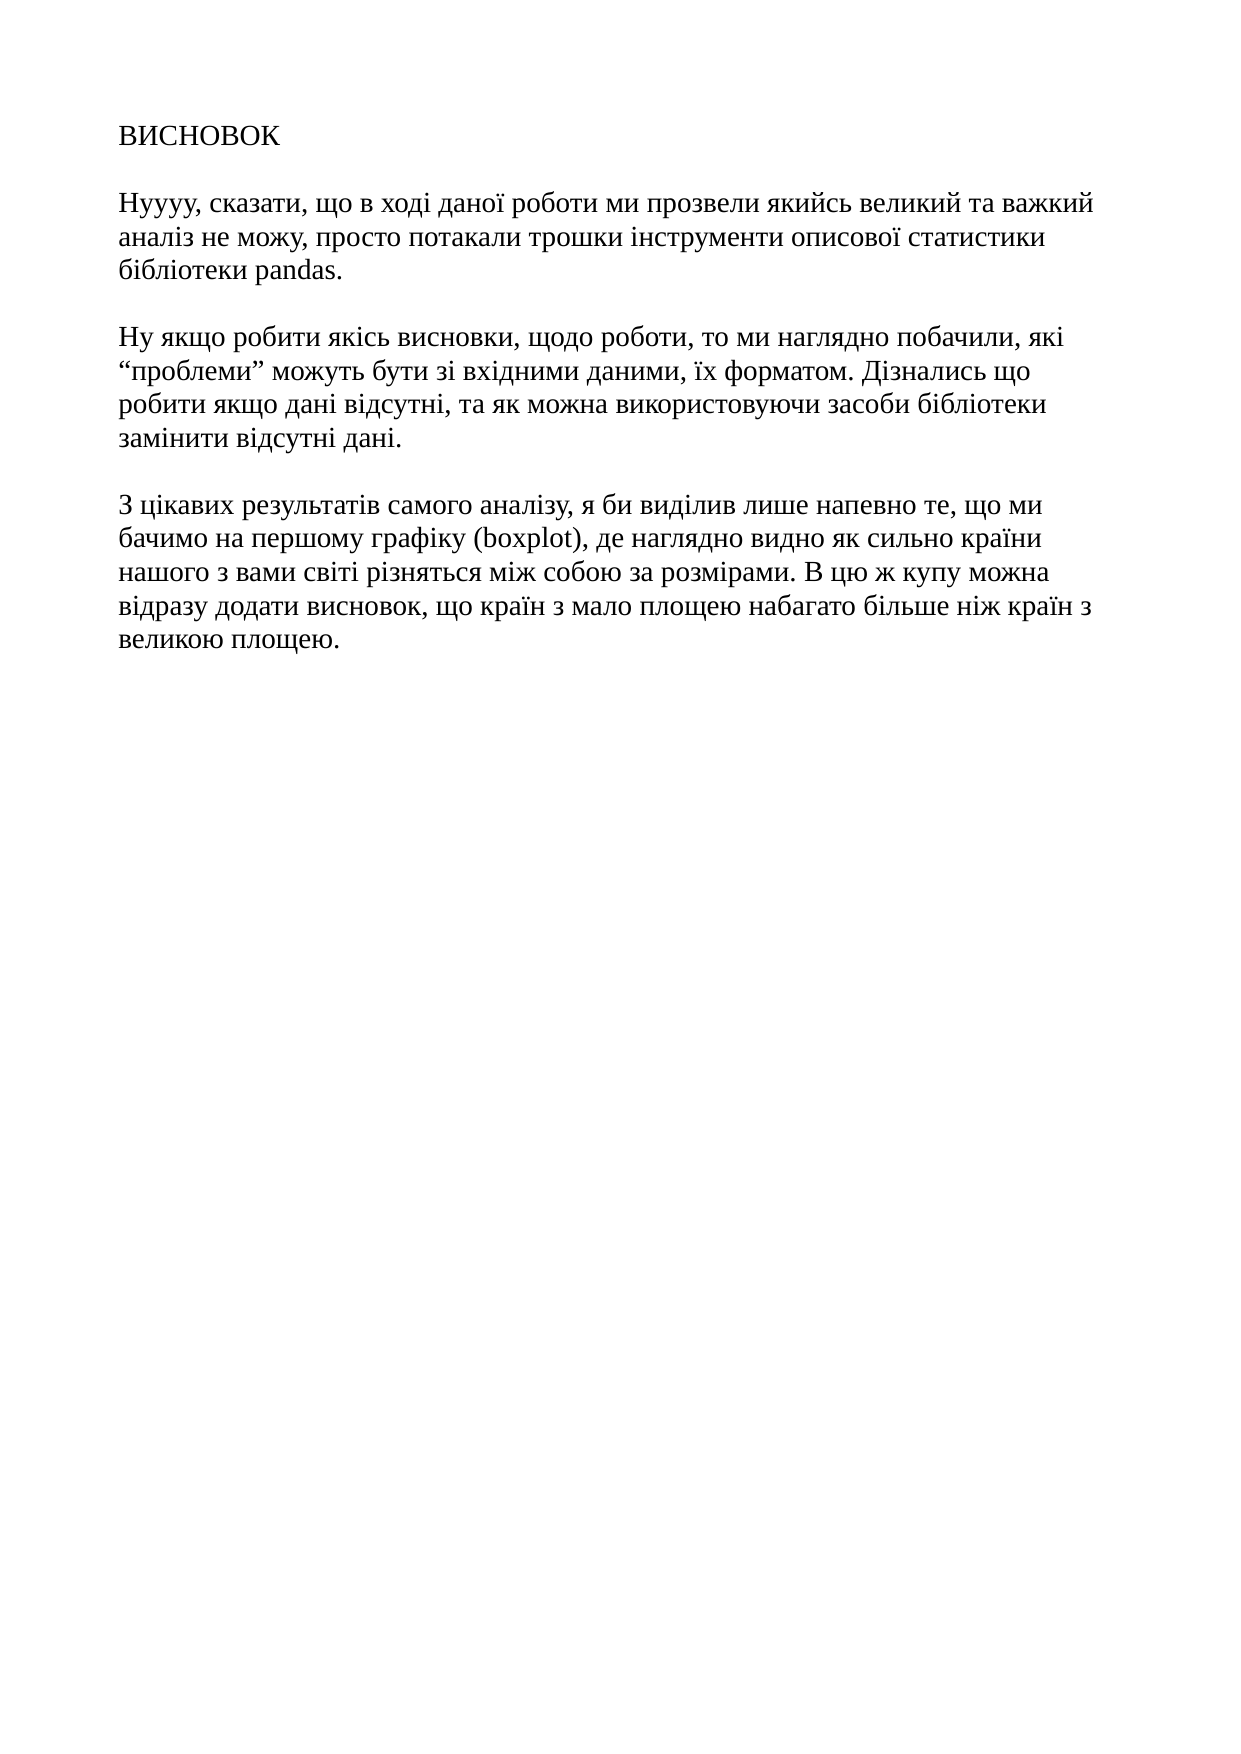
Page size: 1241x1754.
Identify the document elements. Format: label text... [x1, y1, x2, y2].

text Ну якщо робити якісь висновки, щодо роботи, то ми наглядно побачили, які “проблеми” можуть бути зі вхідними даними, їх форматом. Дізнались що робити якщо дані відсутні, та як можна використовуючи засоби бібліотеки замінити відсутні дані. [118, 319, 1122, 453]
text З цікавих результатів самого аналізу, я би виділив лише напевно те, що ми бачимо на першому графіку (boxplot), де наглядно видно як сильно країни нашого з вами світі різняться між собою за розмірами. В цю ж купу можна відразу додати висновок, що країн з мало площею набагато більше ніж країн з великою площею. [118, 487, 1122, 655]
text Нуууу, сказати, що в ході даної роботи ми прозвели якийсь великий та важкий аналіз не можу, просто потакали трошки інструменти описової статистики бібліотеки pandas. [118, 185, 1122, 286]
text ВИСНОВОК [118, 118, 1122, 152]
